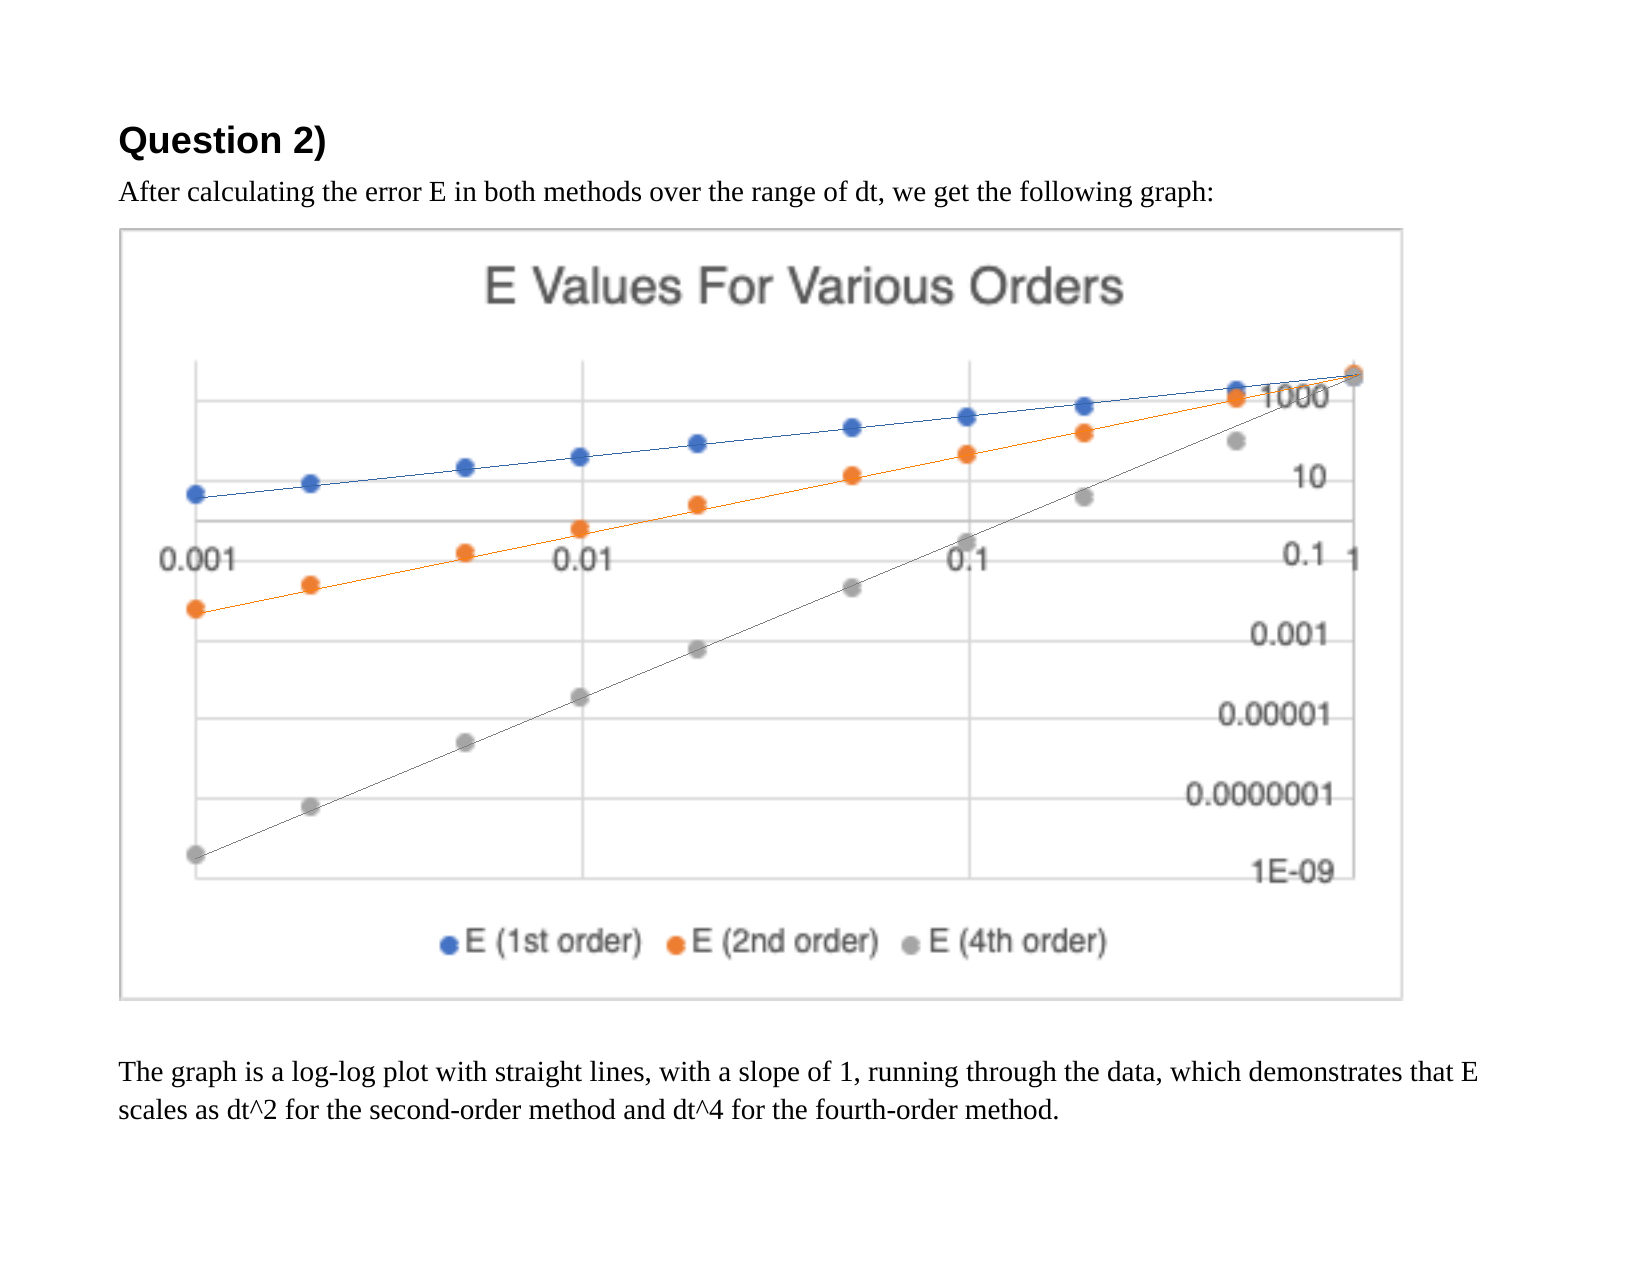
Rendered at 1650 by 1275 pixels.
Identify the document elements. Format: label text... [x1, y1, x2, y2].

picture [118, 227, 1404, 1001]
text After calculating the error E in both methods over the range of dt, we get the following graph: [118, 174, 1532, 208]
subtitle Question 2) [118, 118, 1532, 162]
text The graph is a log-log plot with straight lines, with a slope of 1, running through the data, which demonstrates that E scales as dt^2 for the second-order method and dt^4 for the fourth-order method. [118, 1054, 1532, 1126]
